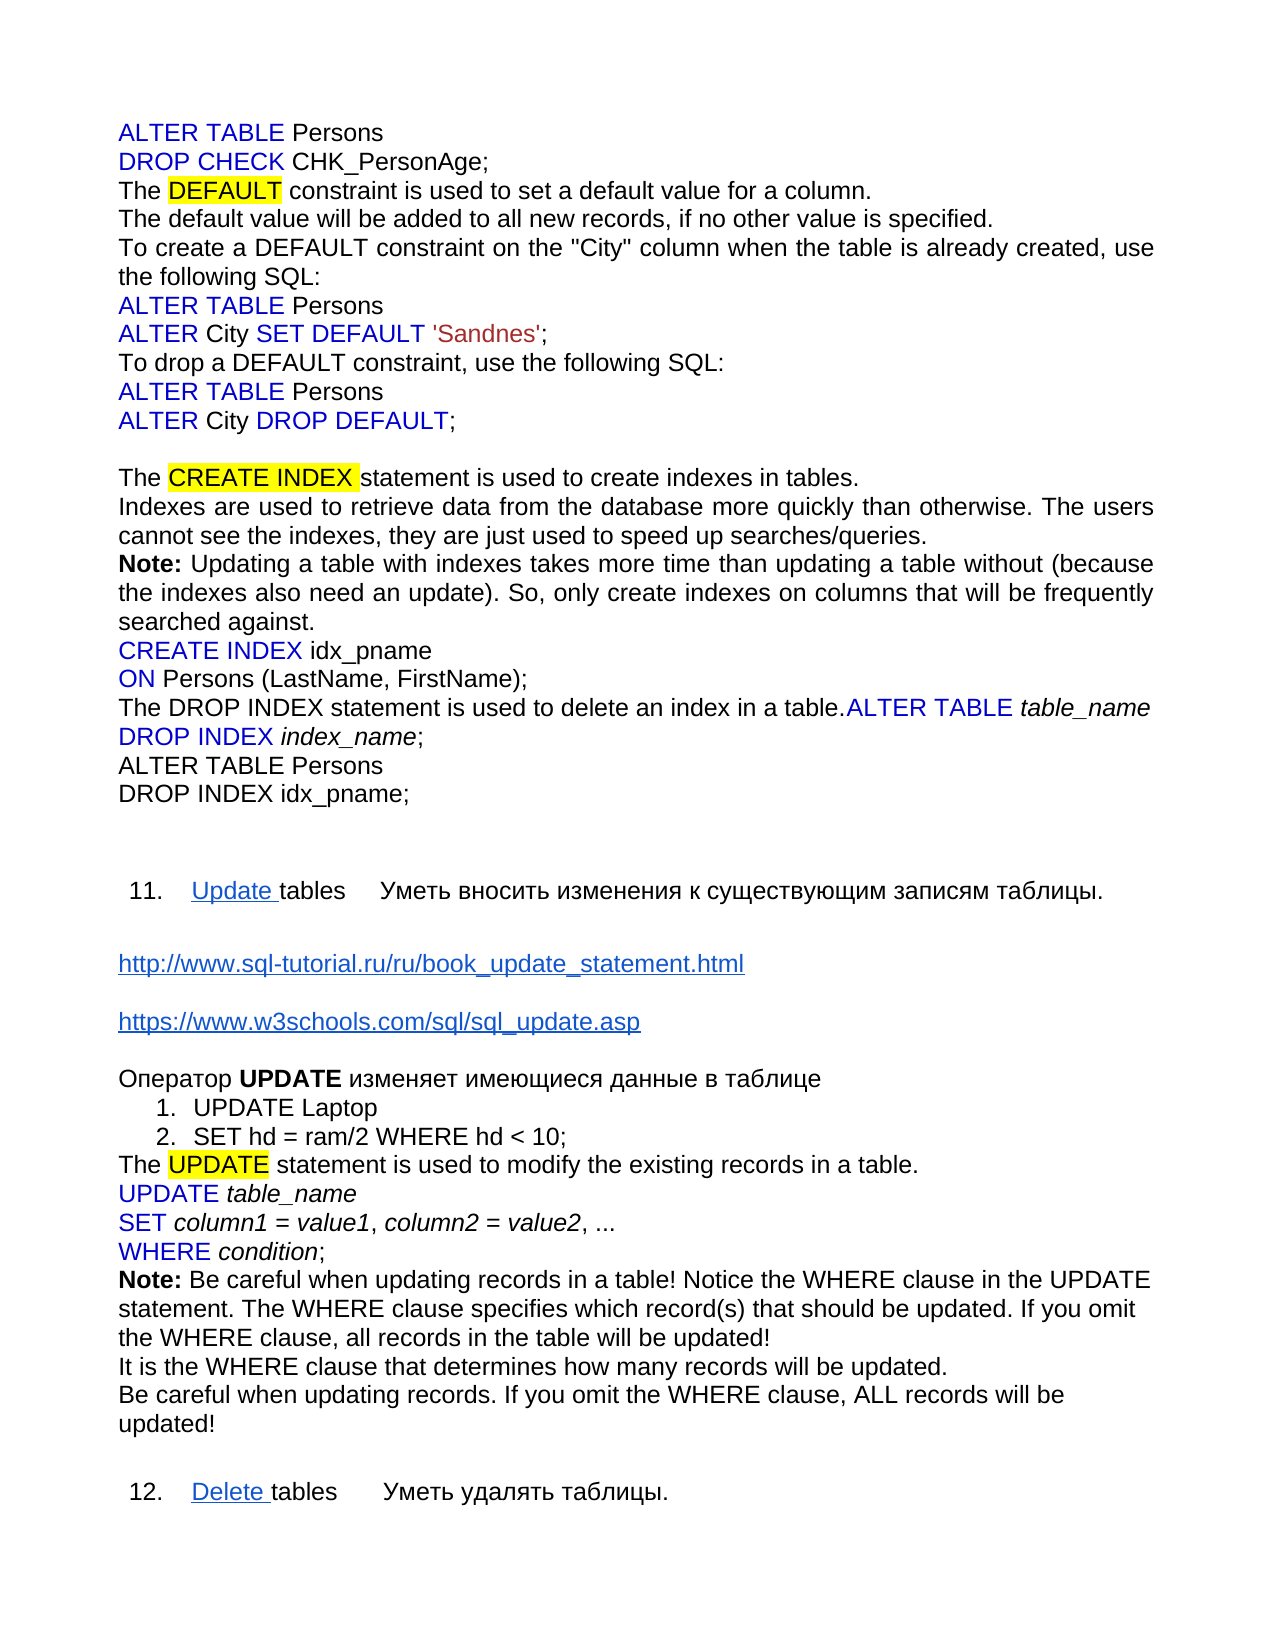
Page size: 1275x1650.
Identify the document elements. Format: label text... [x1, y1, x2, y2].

text ON Persons (LastName, FirstName); [118, 664, 1157, 693]
text The DEFAULT constraint is used to set a default value for a column. [118, 176, 1157, 204]
list UPDATE Laptop [156, 1093, 1157, 1121]
text The UPDATE statement is used to modify the existing records in a table. [118, 1150, 1157, 1179]
table_header Уметь вносить изменения к существующим записям таблицы. [369, 866, 1120, 949]
text DROP INDEX idx_pname; [118, 779, 1157, 808]
text ALTER TABLE Persons [118, 377, 1157, 406]
text Note: Updating a table with indexes takes more time than updating a table without (because the indexes also need an update). So, only create indexes on columns that will be frequently searched against. [118, 549, 1157, 636]
table_header Delete tables [181, 1466, 372, 1520]
text Оператор UPDATE изменяет имеющиеся данные в таблице [118, 1064, 1157, 1093]
text It is the WHERE clause that determines how many records will be updated. [118, 1351, 1157, 1380]
text The DROP INDEX statement is used to delete an index in a table.ALTER TABLE table_name [118, 693, 1157, 722]
text SET column1 = value1, column2 = value2, ... [118, 1208, 1157, 1236]
text DROP INDEX index_name; [118, 722, 1157, 751]
table_header 11. [118, 866, 181, 949]
text ALTER City SET DEFAULT 'Sandnes'; [118, 319, 1157, 348]
text ALTER TABLE Persons [118, 118, 1157, 147]
text To create a DEFAULT constraint on the "City" column when the table is already created, use the following SQL: [118, 233, 1157, 291]
list SET hd = ram/2 WHERE hd < 10; [156, 1121, 1157, 1150]
text http://www.sql-tutorial.ru/ru/book_update_statement.html [118, 949, 1157, 978]
text The default value will be added to all new records, if no other value is specified. [118, 204, 1157, 233]
text CREATE INDEX idx_pname [118, 636, 1157, 664]
text DROP CHECK CHK_PersonAge; [118, 147, 1157, 176]
text https://www.w3schools.com/sql/sql_update.asp [118, 1006, 1157, 1035]
text ALTER TABLE Persons [118, 751, 1157, 779]
text To drop a DEFAULT constraint, use the following SQL: [118, 348, 1157, 377]
text Be careful when updating records. If you omit the WHERE clause, ALL records will be updated! [118, 1380, 1157, 1438]
table_header 12. [118, 1466, 181, 1520]
text UPDATE table_name [118, 1179, 1157, 1208]
text ALTER City DROP DEFAULT; [118, 406, 1157, 434]
table_header Update tables [181, 866, 369, 949]
text The CREATE INDEX statement is used to create indexes in tables. [118, 463, 1157, 492]
text Indexes are used to retrieve data from the database more quickly than otherwise. The users cannot see the indexes, they are just used to speed up searches/queries. [118, 492, 1157, 549]
text Note: Be careful when updating records in a table! Notice the WHERE clause in the UPDATE statement. The WHERE clause specifies which record(s) that should be updated. If you omit the WHERE clause, all records in the table will be updated! [118, 1265, 1157, 1351]
text ALTER TABLE Persons [118, 291, 1157, 319]
table_header Уметь удалять таблицы. [372, 1466, 717, 1520]
text WHERE condition; [118, 1236, 1157, 1265]
